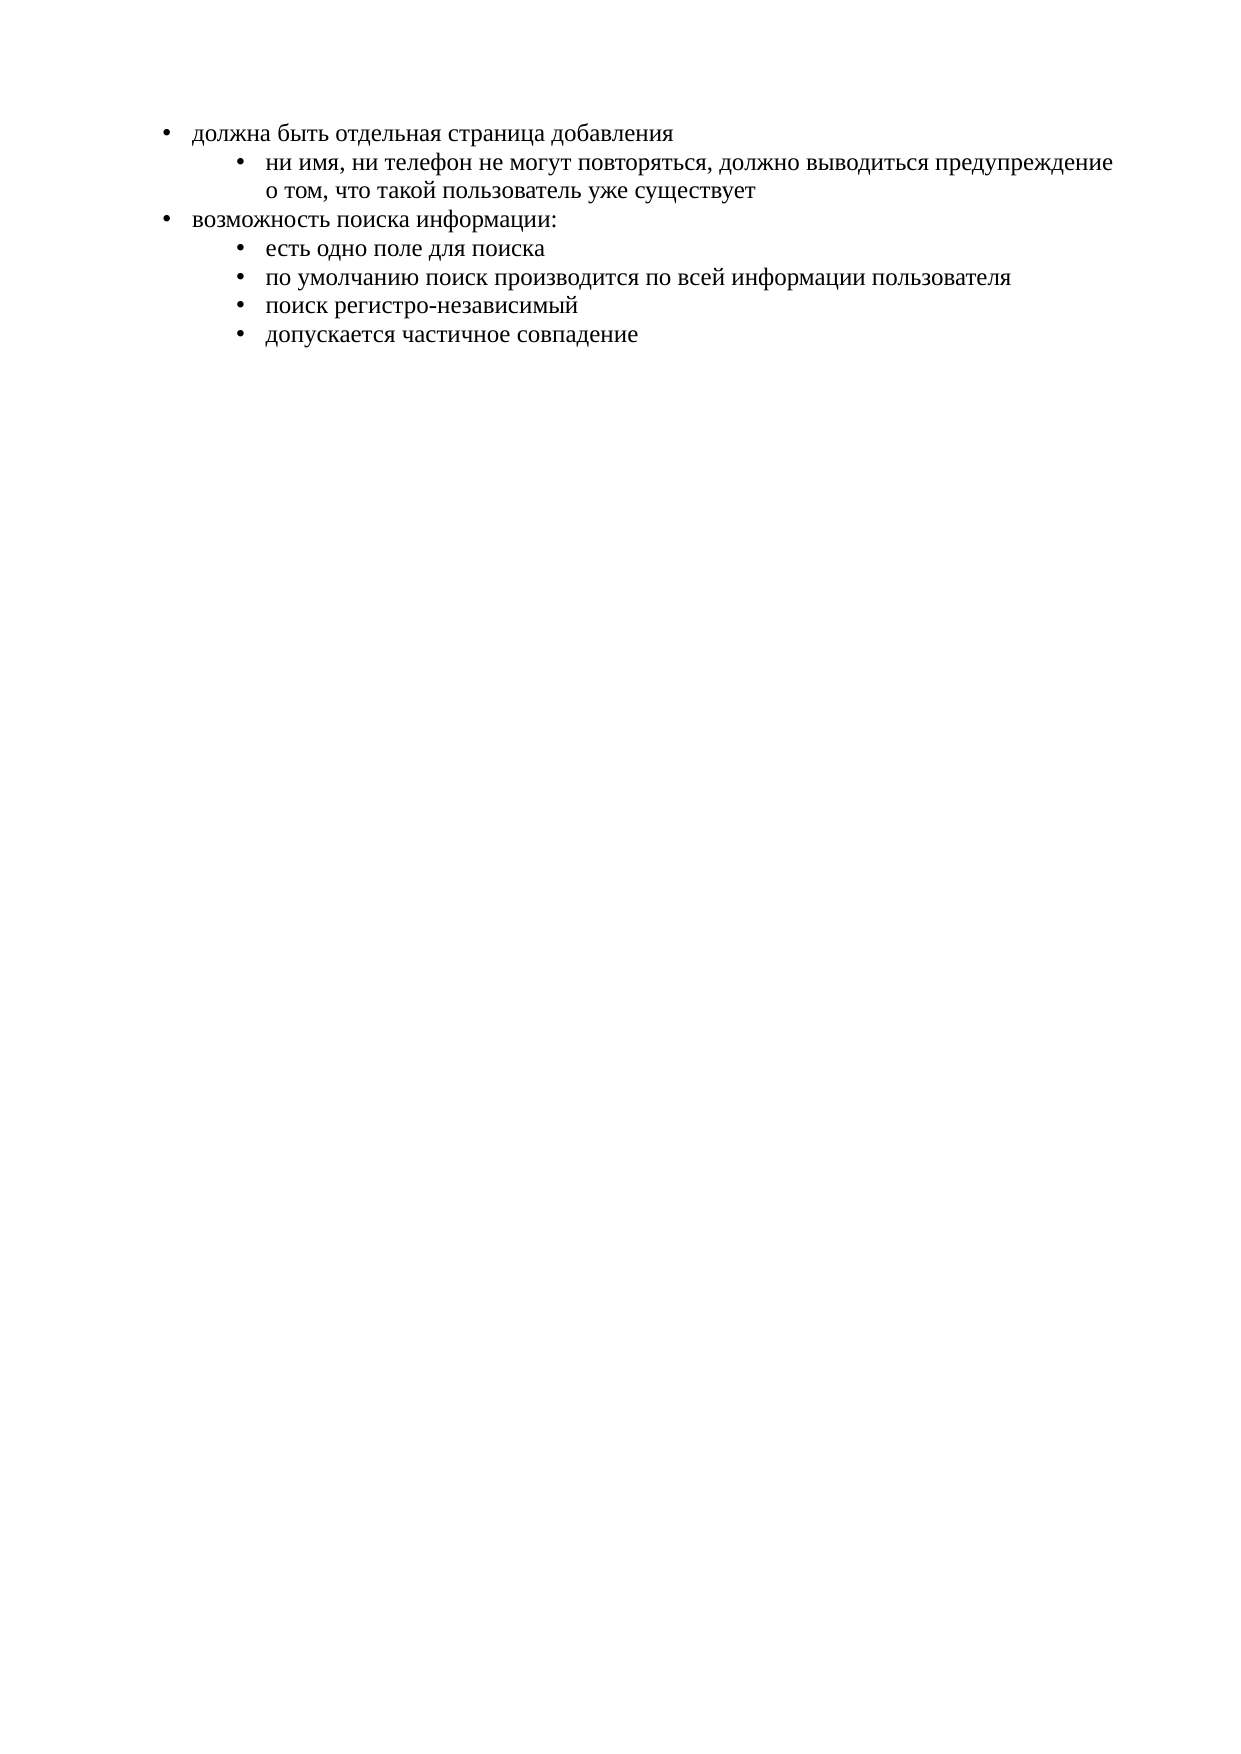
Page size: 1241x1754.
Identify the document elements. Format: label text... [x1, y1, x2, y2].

list ни имя, ни телефон не могут повторяться, должно выводиться предупреждение о том, что такой пользователь уже существует [236, 147, 1122, 204]
list поиск регистро-независимый [236, 291, 1122, 319]
list есть одно поле для поиска [236, 233, 1122, 262]
list возможность поиска информации: [162, 204, 1122, 233]
list должна быть отдельная страница добавления [162, 118, 1122, 147]
list по умолчанию поиск производится по всей информации пользователя [236, 262, 1122, 291]
list допускается частичное совпадение [236, 319, 1122, 348]
